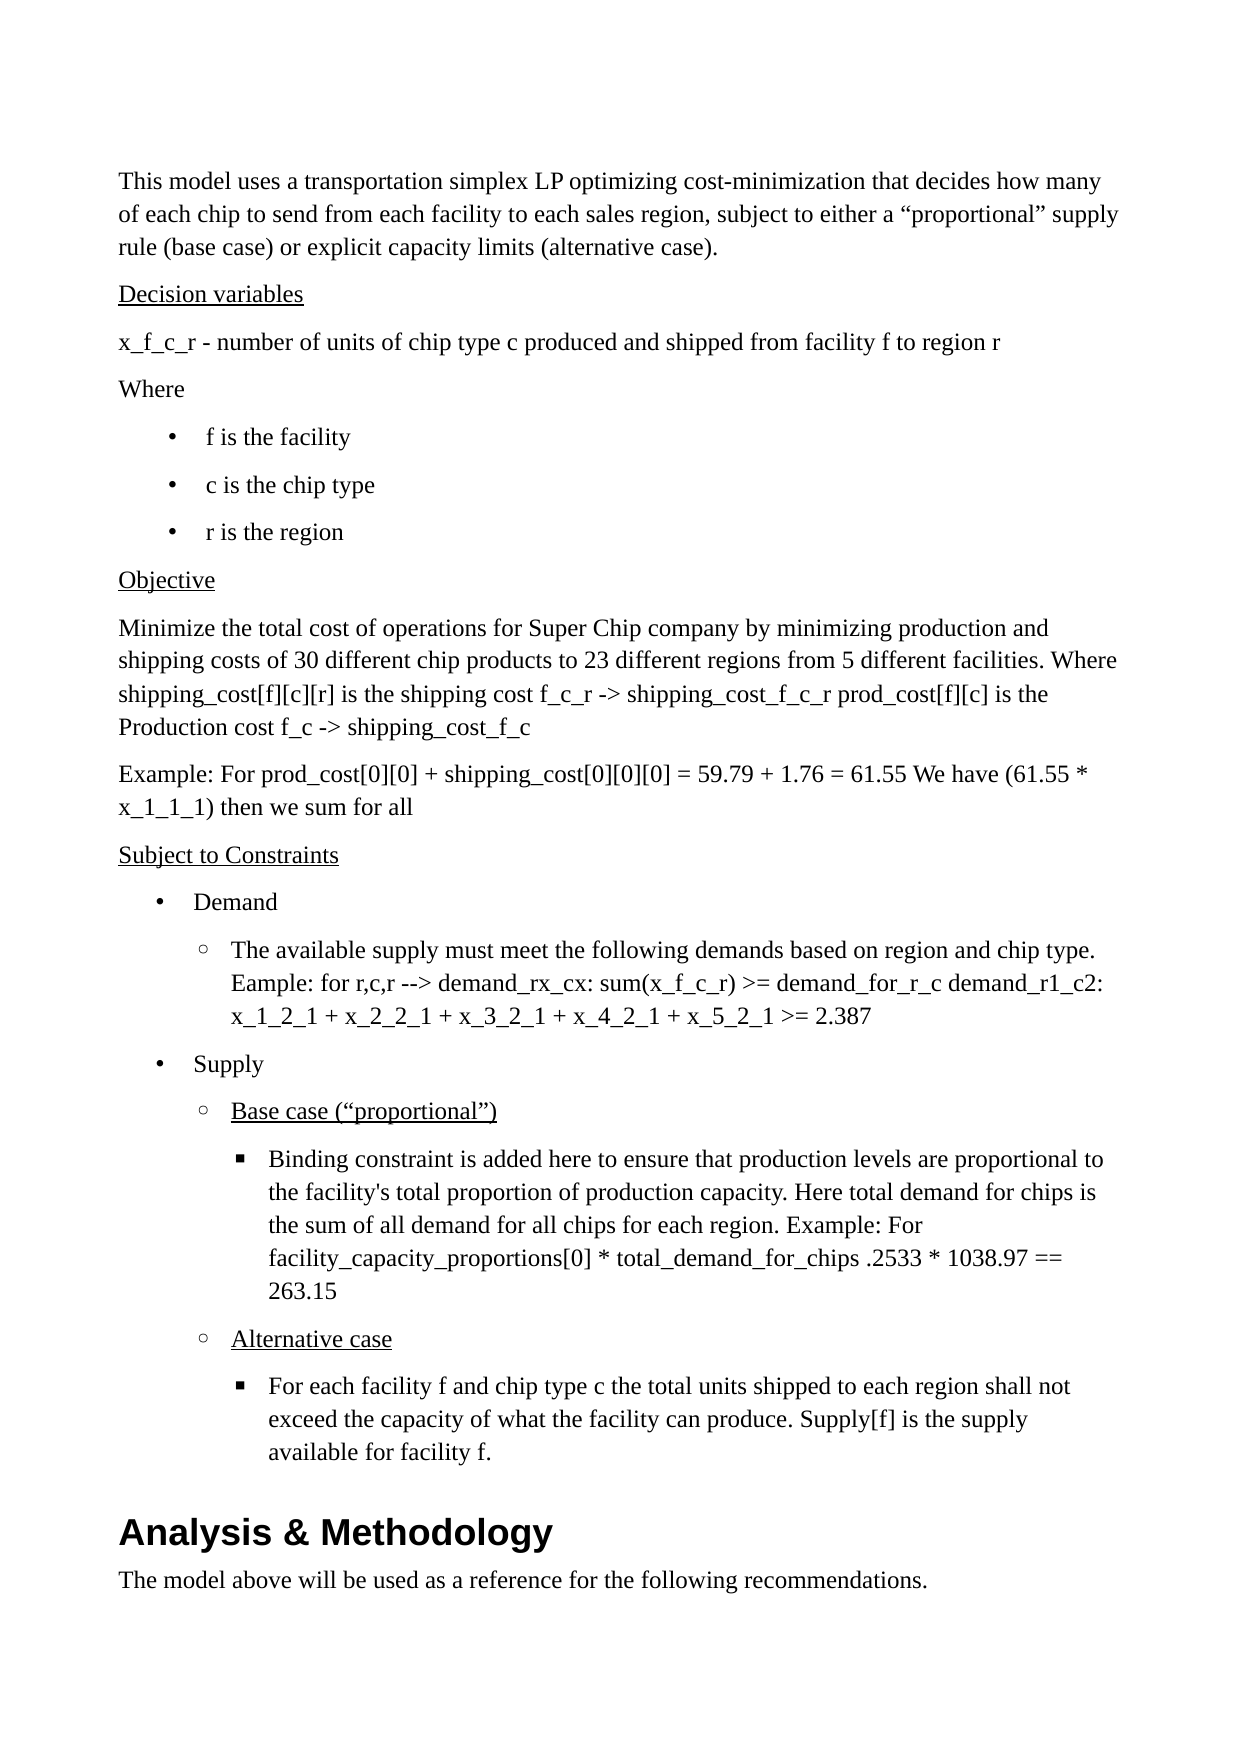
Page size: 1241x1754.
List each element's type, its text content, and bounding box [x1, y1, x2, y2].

list Binding constraint is added here to ensure that production levels are proportional to the facility's total proportion of production capacity. Here total demand for chips is the sum of all demand for all chips for each region. Example: For facility_capacity_proportions[0] * total_demand_for_chips .2533 * 1038.97 == 263.15 [231, 1144, 1122, 1305]
list f is the facility [168, 422, 1122, 451]
text Objective [118, 565, 1122, 594]
text The model above will be used as a reference for the following recommendations. [118, 1566, 1122, 1594]
text Where [118, 374, 1122, 403]
list r is the region [168, 517, 1122, 546]
text This model uses a transportation simplex LP optimizing cost-minimization that decides how many of each chip to send from each facility to each sales region, subject to either a “proportional” supply rule (base case) or explicit capacity limits (alternative case). [118, 166, 1122, 261]
text Decision variables [118, 279, 1122, 308]
list Base case (“proportional”) [193, 1096, 1122, 1125]
text Example: For prod_cost[0][0] + shipping_cost[0][0][0] = 59.79 + 1.76 = 61.55 We have (61.55 * x_1_1_1) then we sum for all [118, 759, 1122, 821]
text Subject to Constraints [118, 840, 1122, 869]
subtitle Analysis & Methodology [118, 1510, 1122, 1553]
list Demand [156, 887, 1122, 916]
list For each facility f and chip type c the total units shipped to each region shall not exceed the capacity of what the facility can produce. Supply[f] is the supply available for facility f. [231, 1371, 1122, 1466]
list Alternative case [193, 1324, 1122, 1352]
text x_f_c_r - number of units of chip type c produced and shipped from facility f to region r [118, 327, 1122, 356]
text Minimize the total cost of operations for Super Chip company by minimizing production and shipping costs of 30 different chip products to 23 different regions from 5 different facilities. Where shipping_cost[f][c][r] is the shipping cost f_c_r -> shipping_cost_f_c_r prod_cost[f][c] is the Production cost f_c -> shipping_cost_f_c [118, 613, 1122, 740]
list Supply [156, 1049, 1122, 1077]
list c is the chip type [168, 470, 1122, 498]
list The available supply must meet the following demands based on region and chip type. Eample: for r,c,r --> demand_rx_cx: sum(x_f_c_r) >= demand_for_r_c demand_r1_c2: x_1_2_1 + x_2_2_1 + x_3_2_1 + x_4_2_1 + x_5_2_1 >= 2.387 [193, 935, 1122, 1030]
